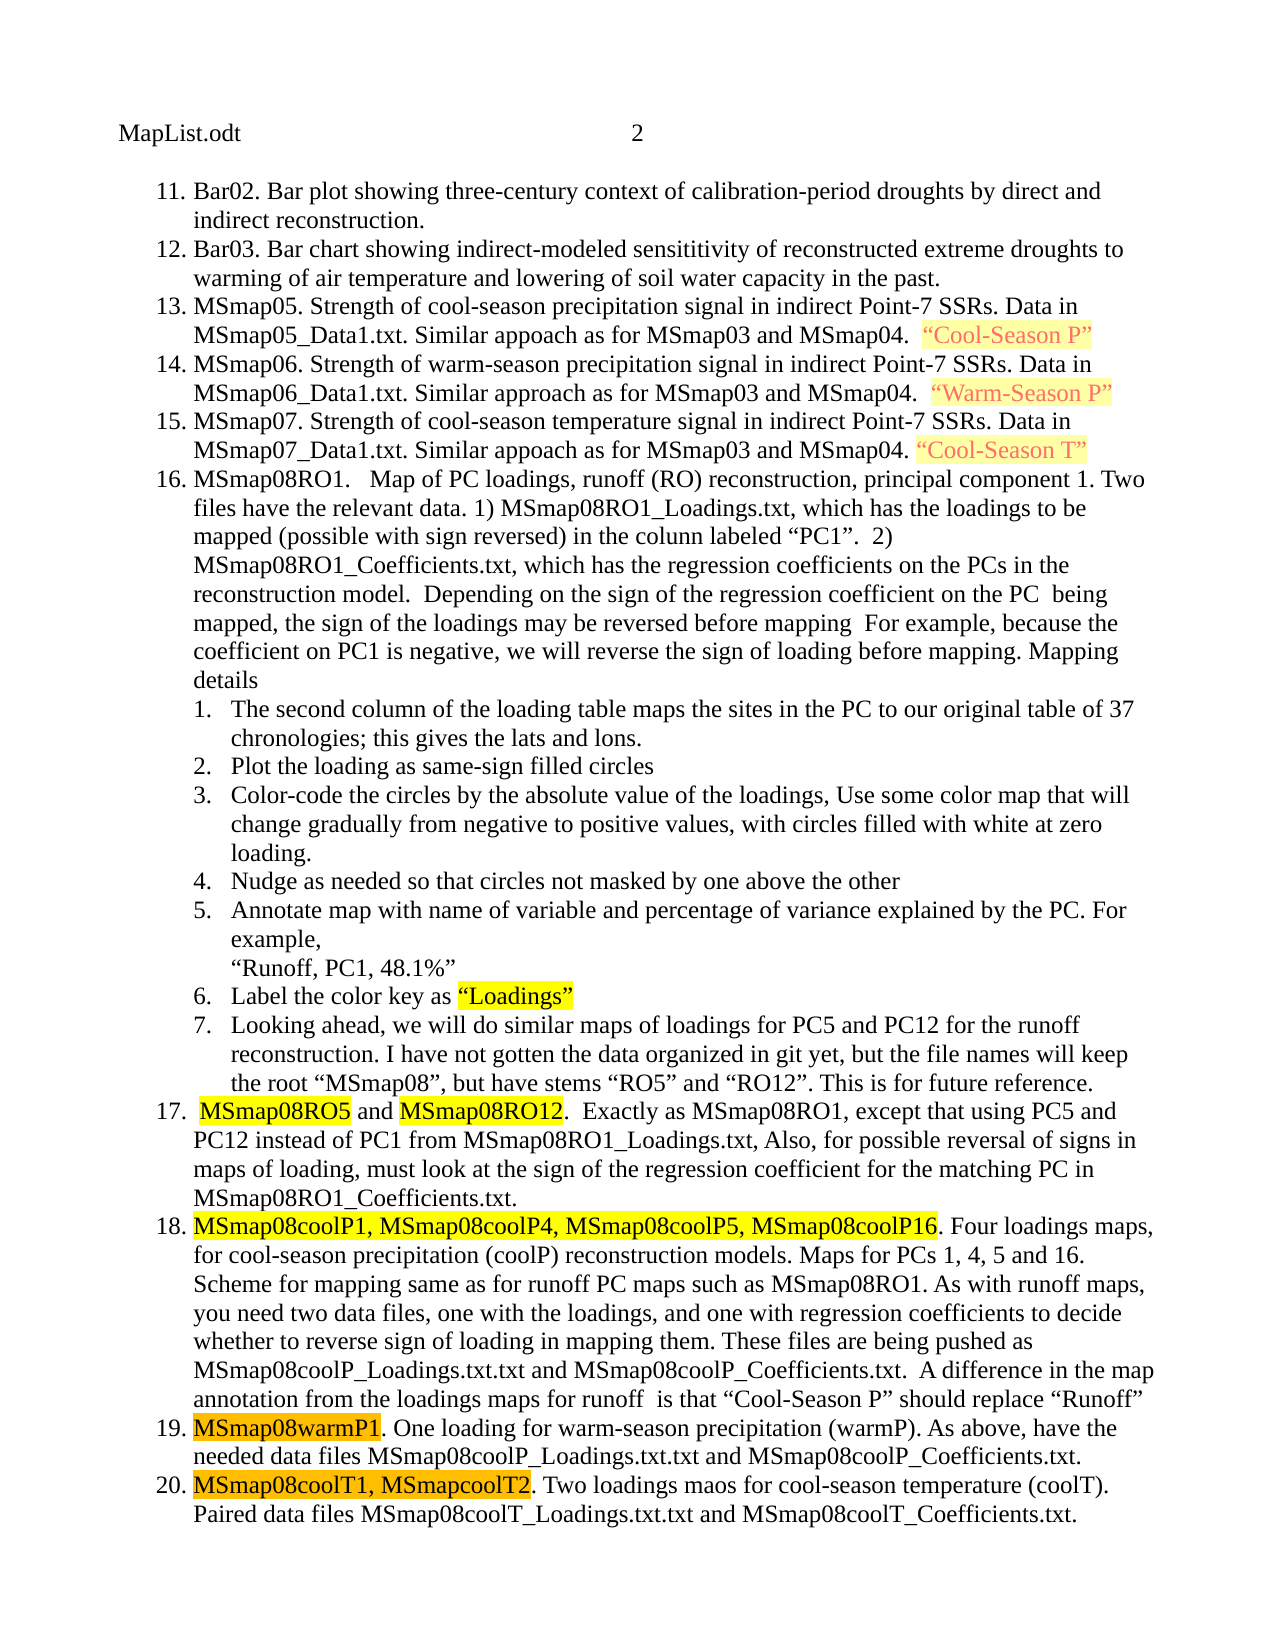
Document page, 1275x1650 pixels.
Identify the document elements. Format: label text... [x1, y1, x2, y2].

list Plot the loading as same-sign filled circles [193, 751, 1157, 780]
list MSmap06. Strength of warm-season precipitation signal in indirect Point-7 SSRs. Data in MSmap06_Data1.txt. Similar approach as for MSmap03 and MSmap04. “Warm-Season P” [156, 349, 1157, 406]
list Bar02. Bar plot showing three-century context of calibration-period droughts by direct and indirect reconstruction. [156, 176, 1157, 234]
list Color-code the circles by the absolute value of the loadings, Use some color map that will change gradually from negative to positive values, with circles filled with white at zero loading. [193, 780, 1157, 866]
list MSmap08coolT1, MSmapcoolT2. Two loadings maos for cool-season temperature (coolT). Paired data files MSmap08coolT_Loadings.txt.txt and MSmap08coolT_Coefficients.txt. [156, 1470, 1157, 1528]
list The second column of the loading table maps the sites in the PC to our original table of 37 chronologies; this gives the lats and lons. [193, 694, 1157, 751]
list Bar03. Bar chart showing indirect-modeled sensititivity of reconstructed extreme droughts to warming of air temperature and lowering of soil water capacity in the past. [156, 234, 1157, 291]
list Annotate map with name of variable and percentage of variance explained by the PC. For example, “Runoff, PC1, 48.1%” [193, 895, 1157, 981]
list MSmap08coolP1, MSmap08coolP4, MSmap08coolP5, MSmap08coolP16. Four loadings maps, for cool-season precipitation (coolP) reconstruction models. Maps for PCs 1, 4, 5 and 16. Scheme for mapping same as for runoff PC maps such as MSmap08RO1. As with runoff maps, you need two data files, one with the loadings, and one with regression coefficients to decide whether to reverse sign of loading in mapping them. These files are being pushed as MSmap08coolP_Loadings.txt.txt and MSmap08coolP_Coefficients.txt. A difference in the map annotation from the loadings maps for runoff is that “Cool-Season P” should replace “Runoff” [156, 1211, 1157, 1413]
list MSmap08warmP1. One loading for warm-season precipitation (warmP). As above, have the needed data files MSmap08coolP_Loadings.txt.txt and MSmap08coolP_Coefficients.txt. [156, 1413, 1157, 1470]
list MSmap07. Strength of cool-season temperature signal in indirect Point-7 SSRs. Data in MSmap07_Data1.txt. Similar appoach as for MSmap03 and MSmap04. “Cool-Season T” [156, 406, 1157, 464]
list MSmap08RO1. Map of PC loadings, runoff (RO) reconstruction, principal component 1. Two files have the relevant data. 1) MSmap08RO1_Loadings.txt, which has the loadings to be mapped (possible with sign reversed) in the colunn labeled “PC1”. 2) MSmap08RO1_Coefficients.txt, which has the regression coefficients on the PCs in the reconstruction model. Depending on the sign of the regression coefficient on the PC being mapped, the sign of the loadings may be reversed before mapping For example, because the coefficient on PC1 is negative, we will reverse the sign of loading before mapping. Mapping details [156, 464, 1157, 694]
list Label the color key as “Loadings” [193, 981, 1157, 1010]
list Looking ahead, we will do similar maps of loadings for PC5 and PC12 for the runoff reconstruction. I have not gotten the data organized in git yet, but the file names will keep the root “MSmap08”, but have stems “RO5” and “RO12”. This is for future reference. [193, 1010, 1157, 1096]
list MSmap05. Strength of cool-season precipitation signal in indirect Point-7 SSRs. Data in MSmap05_Data1.txt. Similar appoach as for MSmap03 and MSmap04. “Cool-Season P” [156, 291, 1157, 349]
list MSmap08RO5 and MSmap08RO12. Exactly as MSmap08RO1, except that using PC5 and PC12 instead of PC1 from MSmap08RO1_Loadings.txt, Also, for possible reversal of signs in maps of loading, must look at the sign of the regression coefficient for the matching PC in MSmap08RO1_Coefficients.txt. [156, 1096, 1157, 1211]
list Nudge as needed so that circles not masked by one above the other [193, 866, 1157, 895]
